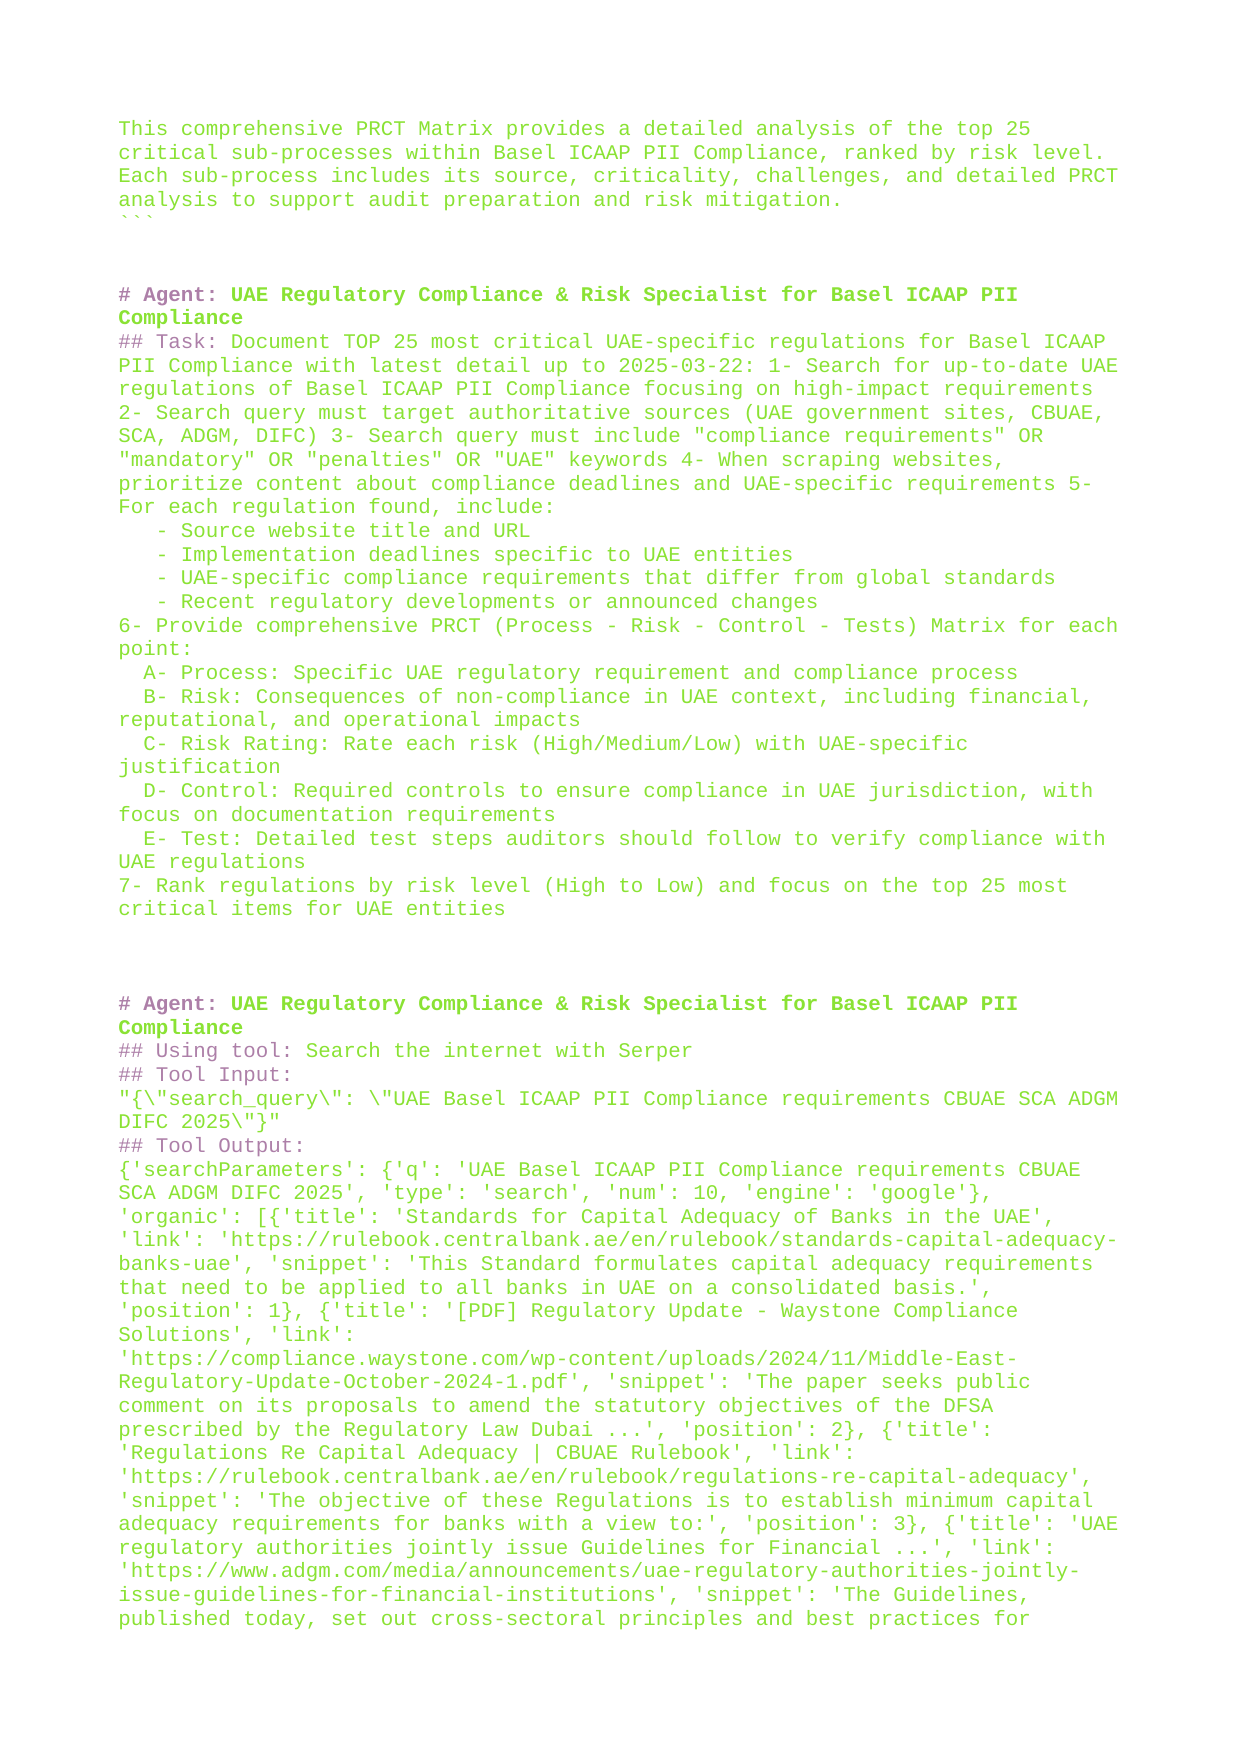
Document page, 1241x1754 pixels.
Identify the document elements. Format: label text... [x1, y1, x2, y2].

text {'searchParameters': {'q': 'UAE Basel ICAAP PII Compliance requirements CBUAE SCA ADGM DIFC 2025', 'type': 'search', 'num': 10, 'engine': 'google'}, 'organic': [{'title': 'Standards for Capital Adequacy of Banks in the UAE', 'link': 'https://rulebook.centralbank.ae/en/rulebook/standards-capital-adequacy-banks-uae', 'snippet': 'This Standard formulates capital adequacy requirements that need to be applied to all banks in UAE on a consolidated basis.', 'position': 1}, {'title': '[PDF] Regulatory Update - Waystone Compliance Solutions', 'link': 'https://compliance.waystone.com/wp-content/uploads/2024/11/Middle-East-Regulatory-Update-October-2024-1.pdf', 'snippet': 'The paper seeks public comment on its proposals to amend the statutory objectives of the DFSA prescribed by the Regulatory Law Dubai ...', 'position': 2}, {'title': 'Regulations Re Capital Adequacy | CBUAE Rulebook', 'link': 'https://rulebook.centralbank.ae/en/rulebook/regulations-re-capital-adequacy', 'snippet': 'The objective of these Regulations is to establish minimum capital adequacy requirements for banks with a view to:', 'position': 3}, {'title': 'UAE regulatory authorities jointly issue Guidelines for Financial ...', 'link': 'https://www.adgm.com/media/announcements/uae-regulatory-authorities-jointly-issue-guidelines-for-financial-institutions', 'snippet': 'The Guidelines, published today, set out cross-sectoral principles and best practices for [118, 1158, 1122, 1631]
text C- Risk Rating: Rate each risk (High/Medium/Low) with UAE-specific justification [118, 733, 1122, 780]
text A- Process: Specific UAE regulatory requirement and compliance process [118, 662, 1122, 686]
text ## Tool Output: [118, 1135, 1122, 1158]
text ## Tool Input: [118, 1064, 1122, 1088]
text # Agent: UAE Regulatory Compliance & Risk Specialist for Basel ICAAP PII Compliance [118, 284, 1122, 331]
text - Source website title and URL [118, 520, 1122, 544]
text ``` [118, 213, 1122, 236]
text "{\"search_query\": \"UAE Basel ICAAP PII Compliance requirements CBUAE SCA ADGM DIFC 2025\"}" [118, 1088, 1122, 1135]
text B- Risk: Consequences of non-compliance in UAE context, including financial, reputational, and operational impacts [118, 686, 1122, 733]
text - Recent regulatory developments or announced changes [118, 591, 1122, 615]
text E- Test: Detailed test steps auditors should follow to verify compliance with UAE regulations [118, 827, 1122, 875]
text # Agent: UAE Regulatory Compliance & Risk Specialist for Basel ICAAP PII Compliance [118, 993, 1122, 1040]
text - Implementation deadlines specific to UAE entities [118, 544, 1122, 567]
text - UAE-specific compliance requirements that differ from global standards [118, 567, 1122, 591]
text ## Using tool: Search the internet with Serper [118, 1040, 1122, 1064]
text D- Control: Required controls to ensure compliance in UAE jurisdiction, with focus on documentation requirements [118, 780, 1122, 827]
text This comprehensive PRCT Matrix provides a detailed analysis of the top 25 critical sub-processes within Basel ICAAP PII Compliance, ranked by risk level. Each sub-process includes its source, criticality, challenges, and detailed PRCT analysis to support audit preparation and risk mitigation. [118, 118, 1122, 213]
text 7- Rank regulations by risk level (High to Low) and focus on the top 25 most critical items for UAE entities [118, 875, 1122, 922]
text ## Task: Document TOP 25 most critical UAE-specific regulations for Basel ICAAP PII Compliance with latest detail up to 2025-03-22: 1- Search for up-to-date UAE regulations of Basel ICAAP PII Compliance focusing on high-impact requirements 2- Search query must target authoritative sources (UAE government sites, CBUAE, SCA, ADGM, DIFC) 3- Search query must include "compliance requirements" OR "mandatory" OR "penalties" OR "UAE" keywords 4- When scraping websites, prioritize content about compliance deadlines and UAE-specific requirements 5- For each regulation found, include: [118, 331, 1122, 520]
text 6- Provide comprehensive PRCT (Process - Risk - Control - Tests) Matrix for each point: [118, 615, 1122, 662]
